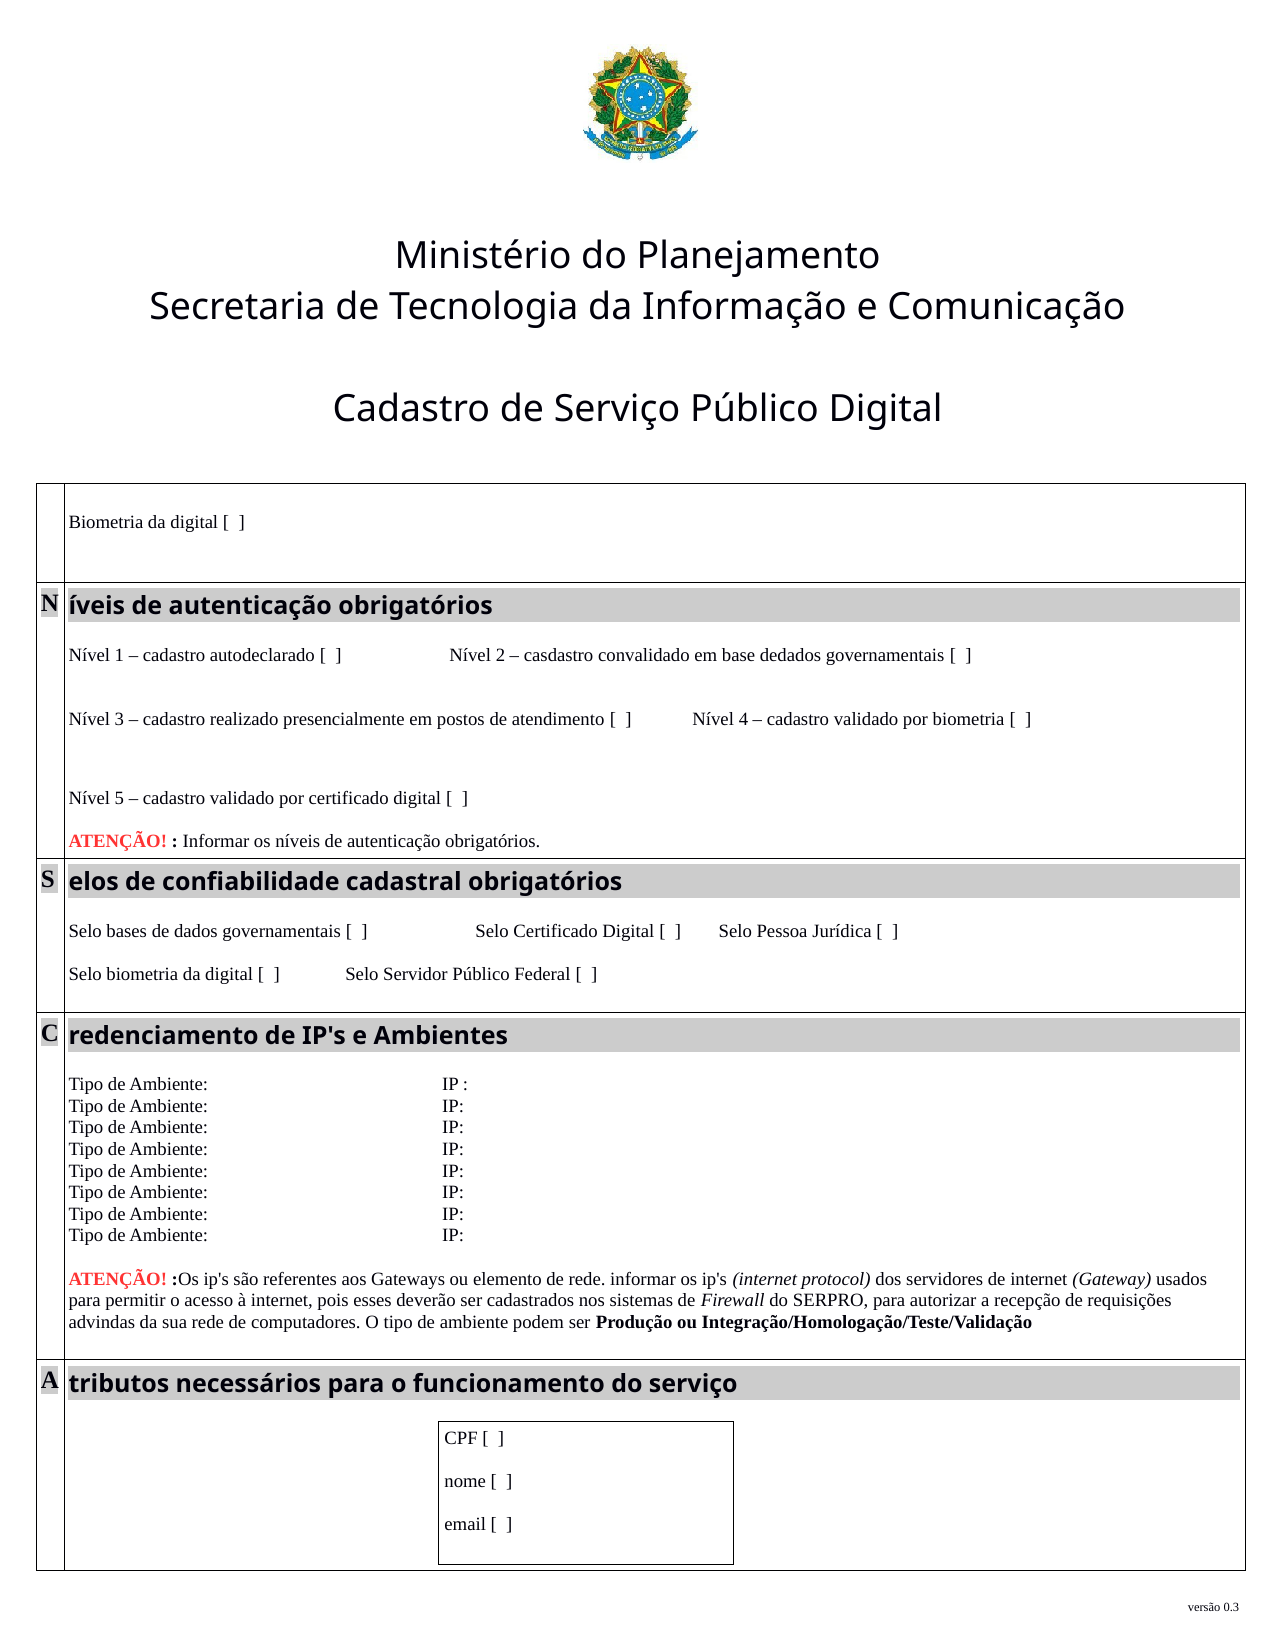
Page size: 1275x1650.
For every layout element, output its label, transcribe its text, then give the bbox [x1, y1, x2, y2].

table_cell N [37, 583, 64, 858]
table_cell S [37, 859, 64, 1011]
table_cell A [37, 1360, 64, 1569]
table_cell tributos necessários para o funcionamento do serviço [65, 1360, 1245, 1569]
table_header CPF [ ] nome [ ] email [ ] [439, 1422, 733, 1564]
picture [575, 44, 700, 167]
table_cell C [37, 1013, 64, 1359]
table_cell Biometria da digital [ ] [65, 484, 1245, 582]
table_cell íveis de autenticação obrigatórios Nível 1 – cadastro autodeclarado [ ] Nível 2 – casdastro convalidado em base dedados governamentais [ ] Nível 3 – cadastro realizado presencialmente em postos de atendimento [ ] Nível 4 – cadastro validado por biometria [ ] Nível 5 – cadastro validado por certificado digital [ ] ATENÇÃO! : Informar os níveis de autenticação obrigatórios. [65, 583, 1245, 858]
table_cell redenciamento de IP's e Ambientes Tipo de Ambiente: IP : Tipo de Ambiente: IP: Tipo de Ambiente: IP: Tipo de Ambiente: IP: Tipo de Ambiente: IP: Tipo de Ambiente: IP: Tipo de Ambiente: IP: Tipo de Ambiente: IP: ATENÇÃO! :Os ip's são referentes aos Gateways ou elemento de rede. informar os ip's (internet protocol) dos servidores de internet (Gateway) usados para permitir o acesso à internet, pois esses deverão ser cadastrados nos sistemas de Firewall do SERPRO, para autorizar a recepção de requisições advindas da sua rede de computadores. O tipo de ambiente podem ser Produção ou Integração/Homologação/Teste/Validação [65, 1013, 1245, 1359]
table_cell [37, 484, 64, 582]
table_cell elos de confiabilidade cadastral obrigatórios Selo bases de dados governamentais [ ] Selo Certificado Digital [ ] Selo Pessoa Jurídica [ ] Selo biometria da digital [ ] Selo Servidor Público Federal [ ] [65, 859, 1245, 1011]
